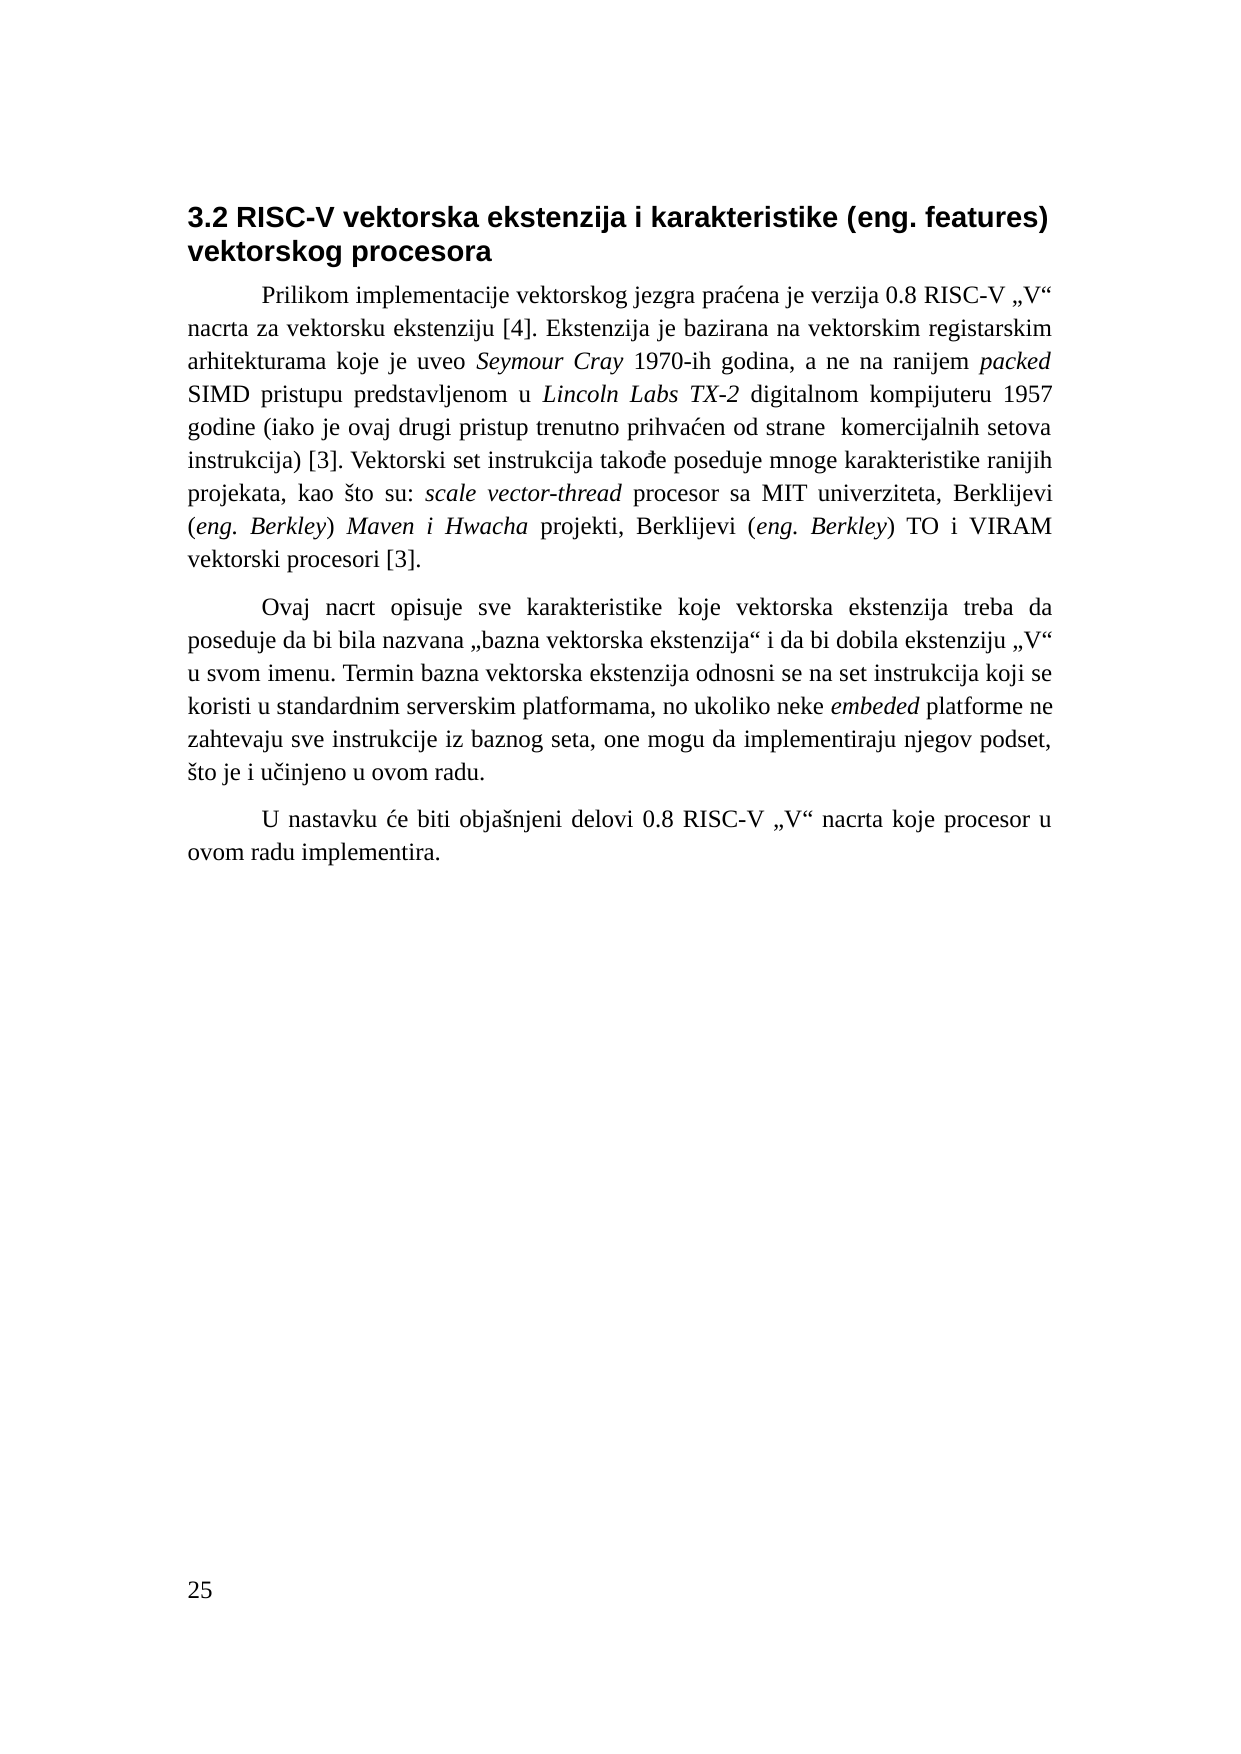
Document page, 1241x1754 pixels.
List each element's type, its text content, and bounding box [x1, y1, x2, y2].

text U nastavku će biti objašnjeni delovi 0.8 RISC-V „V“ nacrta koje procesor u ovom radu implementira. [187, 804, 1053, 866]
subtitle 3.2 RISC-V vektorska ekstenzija i karakteristike (eng. features) vektorskog procesora [187, 200, 1053, 267]
text Prilikom implementacije vektorskog jezgra praćena je verzija 0.8 RISC-V „V“ nacrta za vektorsku ekstenziju [4]. Ekstenzija je bazirana na vektorskim registarskim arhitekturama koje je uveo Seymour Cray 1970-ih godina, a ne na ranijem packed SIMD pristupu predstavljenom u Lincoln Labs TX-2 digitalnom kompijuteru 1957 godine (iako je ovaj drugi pristup trenutno prihvaćen od strane komercijalnih setova instrukcija) [3]. Vektorski set instrukcija takođe poseduje mnoge karakteristike ranijih projekata, kao što su: scale vector-thread procesor sa MIT univerziteta, Berklijevi (eng. Berkley) Maven i Hwacha projekti, Berklijevi (eng. Berkley) TO i VIRAM vektorski procesori [3]. [187, 280, 1053, 573]
text Ovaj nacrt opisuje sve karakteristike koje vektorska ekstenzija treba da poseduje da bi bila nazvana „bazna vektorska ekstenzija“ i da bi dobila ekstenziju „V“ u svom imenu. Termin bazna vektorska ekstenzija odnosni se na set instrukcija koji se koristi u standardnim serverskim platformama, no ukoliko neke embeded platforme ne zahtevaju sve instrukcije iz baznog seta, one mogu da implementiraju njegov podset, što je i učinjeno u ovom radu. [187, 592, 1053, 786]
